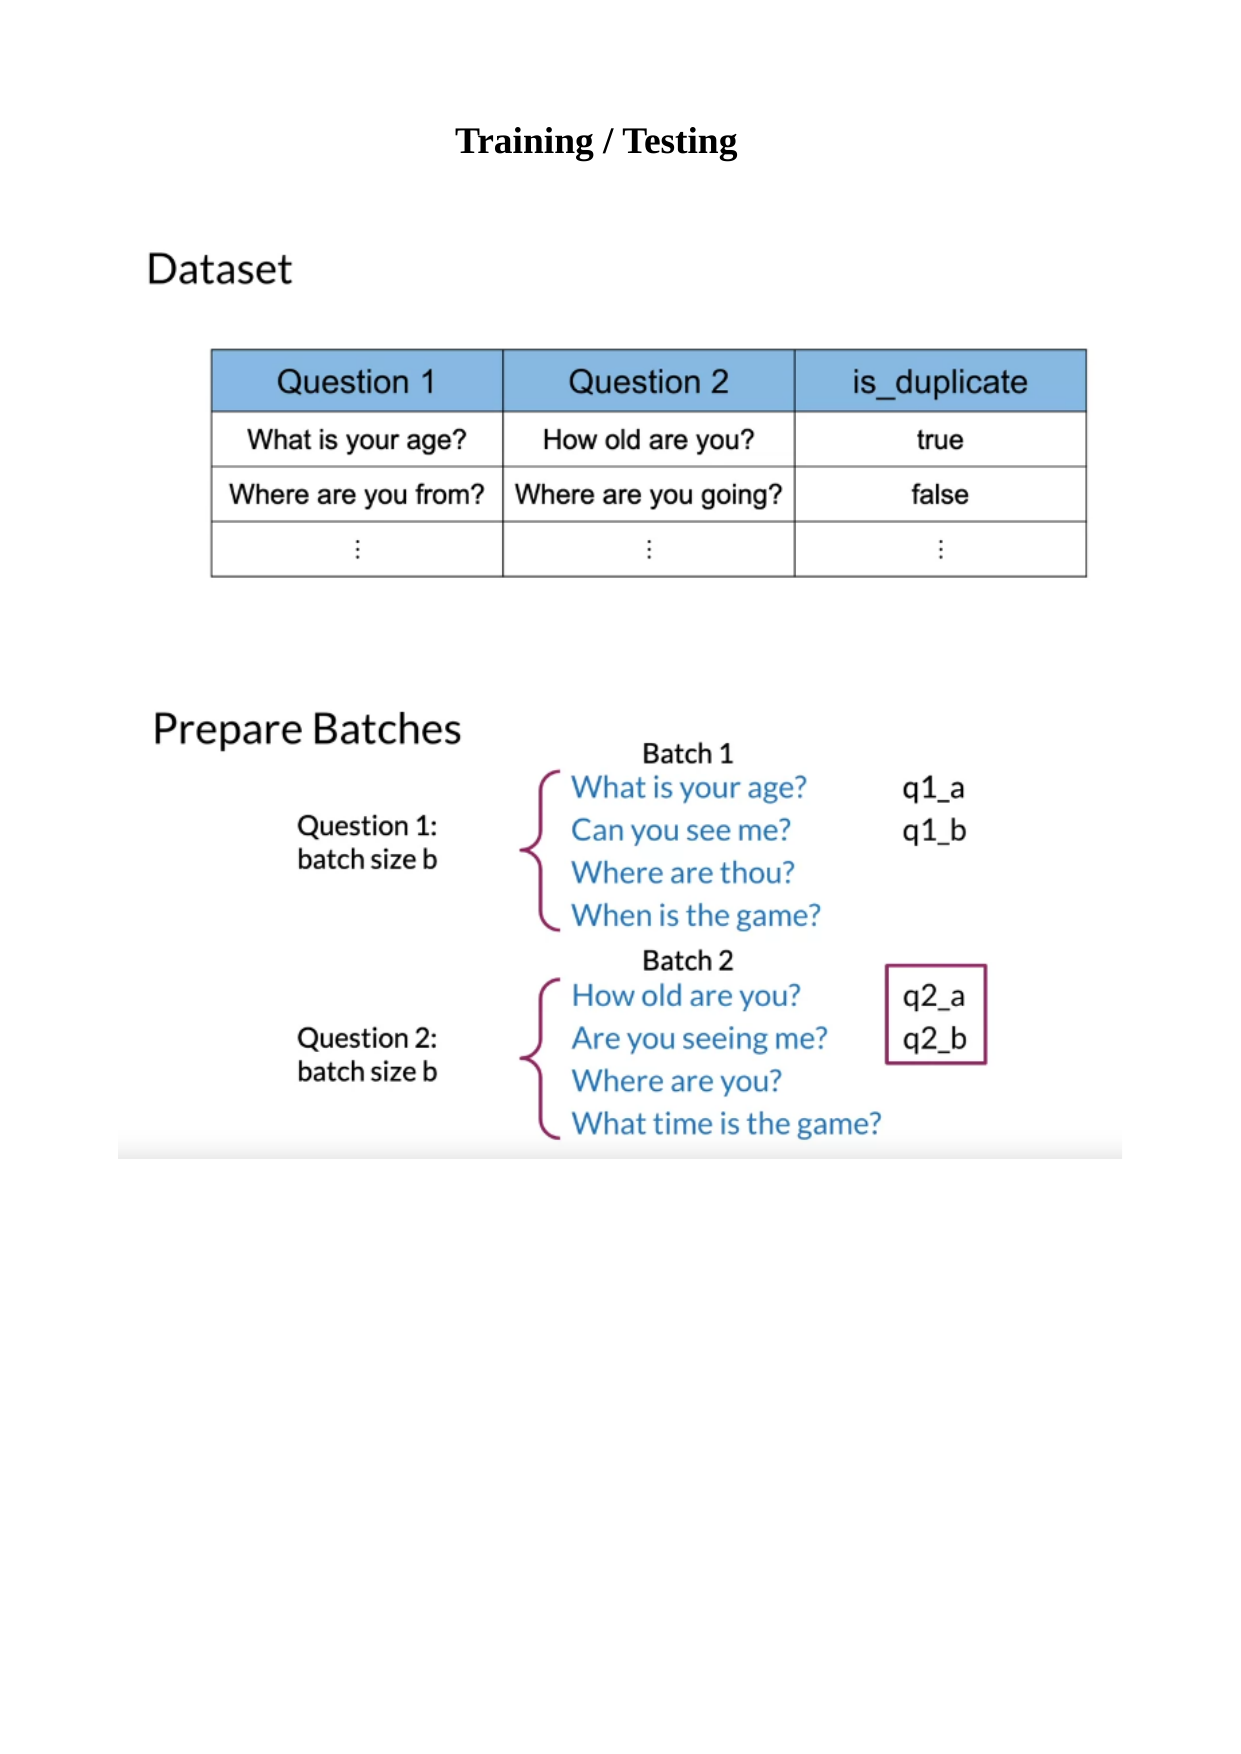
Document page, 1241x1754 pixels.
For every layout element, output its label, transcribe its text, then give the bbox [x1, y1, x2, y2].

subtitle Training / Testing [118, 118, 1122, 161]
picture [118, 240, 1123, 606]
picture [118, 704, 1123, 1159]
